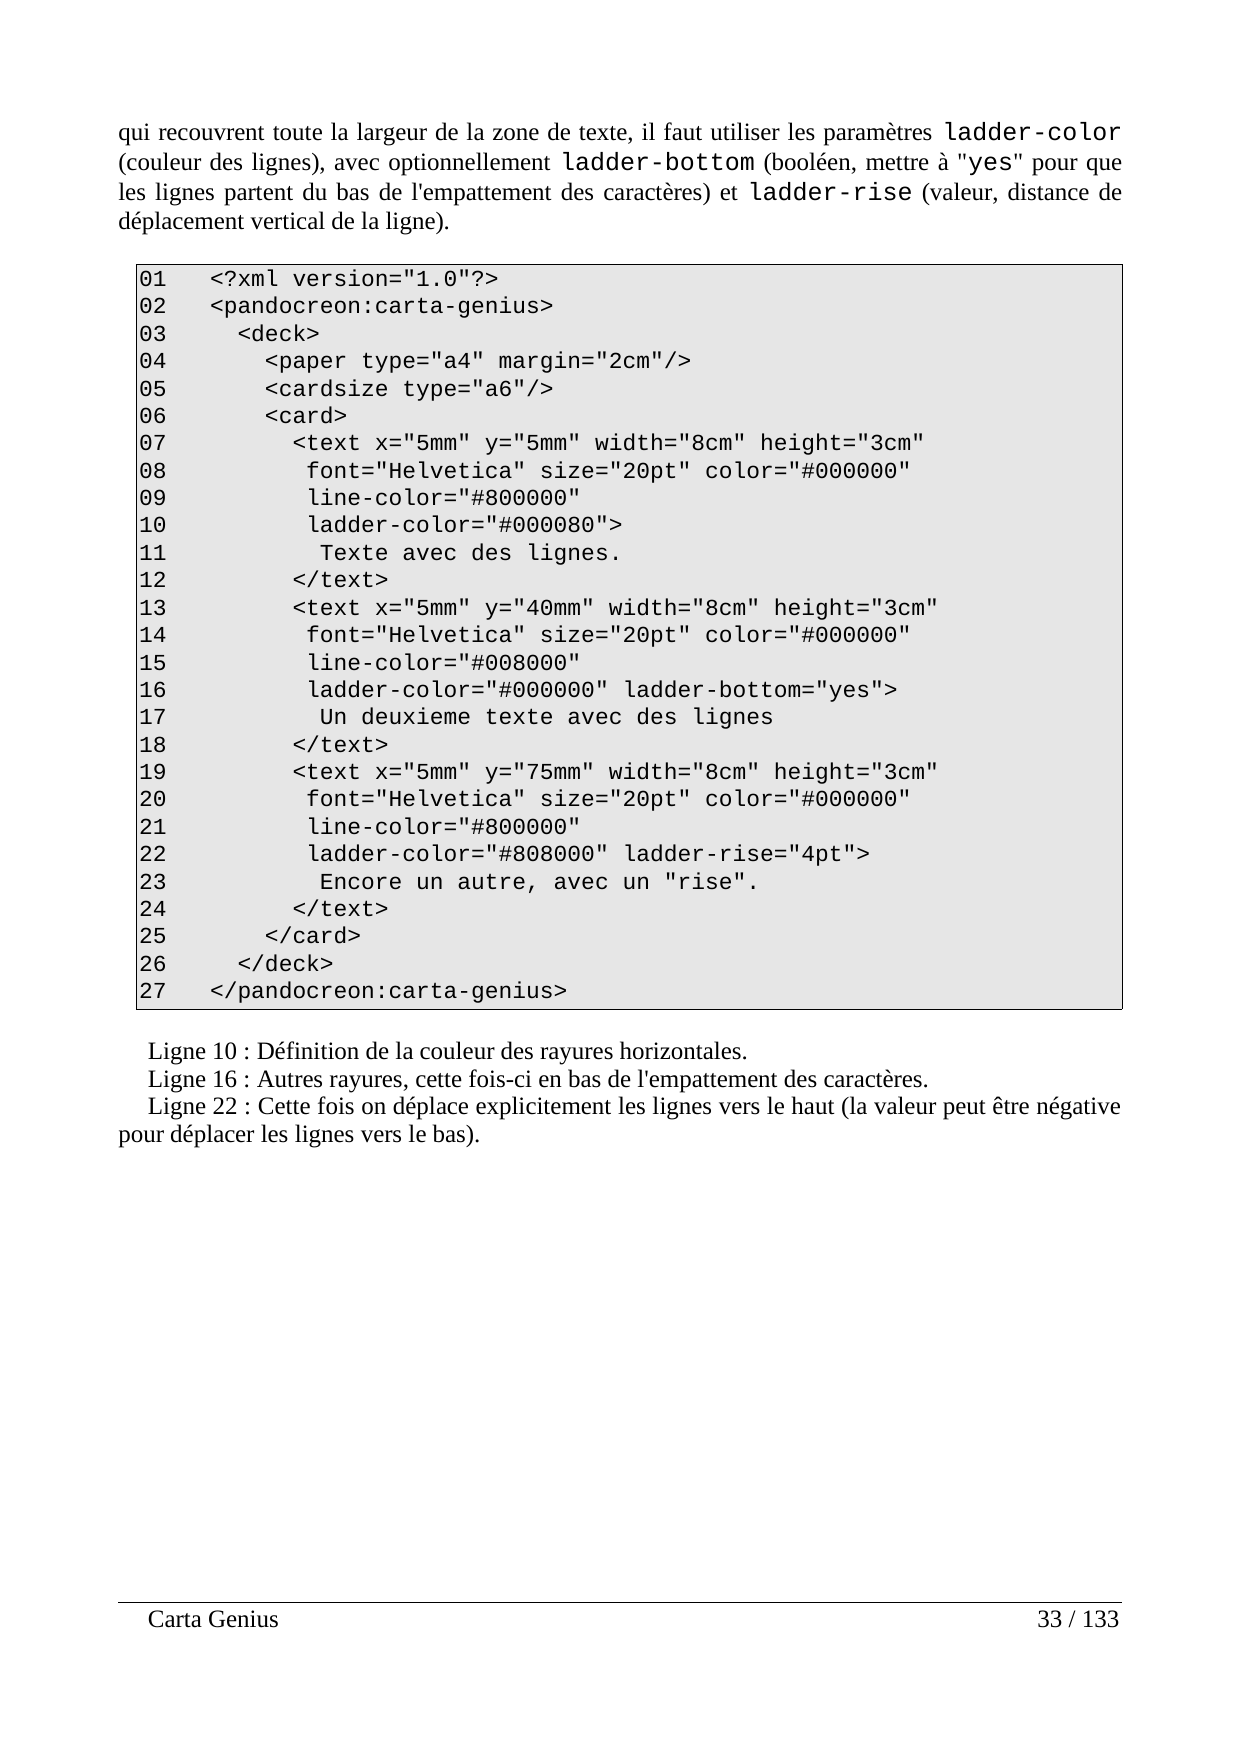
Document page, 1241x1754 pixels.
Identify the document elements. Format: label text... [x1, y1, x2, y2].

text Ligne 22 : Cette fois on déplace explicitement les lignes vers le haut (la valeur peut être négative pour déplacer les lignes vers le bas). [118, 1092, 1122, 1148]
text Ligne 10 : Définition de la couleur des rayures horizontales. [118, 1037, 1122, 1065]
text 02 <pandocreon:carta-genius> [137, 291, 1122, 319]
text 18 </text> [137, 730, 1122, 757]
text 24 </text> [137, 894, 1122, 922]
text 21 line-color="#800000" [137, 812, 1122, 839]
text 01 <?xml version="1.0"?> [137, 265, 1122, 291]
text 06 <card> [137, 401, 1122, 428]
text 23 Encore un autre, avec un "rise". [137, 867, 1122, 894]
text 05 <cardsize type="a6"/> [137, 374, 1122, 401]
text Ligne 16 : Autres rayures, cette fois-ci en bas de l'empattement des caractères. [118, 1065, 1122, 1092]
text qui recouvrent toute la largeur de la zone de texte, il faut utiliser les paramètres ladder-color (couleur des lignes), avec optionnellement ladder-bottom (booléen, mettre à "yes" pour que les lignes partent du bas de l'empattement des caractères) et ladder-rise (valeur, distance de déplacement vertical de la ligne). [118, 118, 1122, 235]
text 19 <text x="5mm" y="75mm" width="8cm" height="3cm" [137, 757, 1122, 784]
text 12 </text> [137, 565, 1122, 593]
text 17 Un deuxieme texte avec des lignes [137, 702, 1122, 730]
text 11 Texte avec des lignes. [137, 538, 1122, 565]
text 03 <deck> [137, 319, 1122, 346]
text 09 line-color="#800000" [137, 483, 1122, 511]
text 16 ladder-color="#000000" ladder-bottom="yes"> [137, 675, 1122, 702]
text 22 ladder-color="#808000" ladder-rise="4pt"> [137, 839, 1122, 867]
text 13 <text x="5mm" y="40mm" width="8cm" height="3cm" [137, 593, 1122, 620]
text 04 <paper type="a4" margin="2cm"/> [137, 346, 1122, 374]
text 26 </deck> [137, 949, 1122, 976]
text 15 line-color="#008000" [137, 648, 1122, 675]
text 07 <text x="5mm" y="5mm" width="8cm" height="3cm" [137, 428, 1122, 456]
text 10 ladder-color="#000080"> [137, 511, 1122, 538]
text 08 font="Helvetica" size="20pt" color="#000000" [137, 456, 1122, 483]
text 25 </card> [137, 922, 1122, 949]
text 27 </pandocreon:carta-genius> [137, 976, 1122, 1009]
text 20 font="Helvetica" size="20pt" color="#000000" [137, 784, 1122, 812]
text 14 font="Helvetica" size="20pt" color="#000000" [137, 620, 1122, 648]
